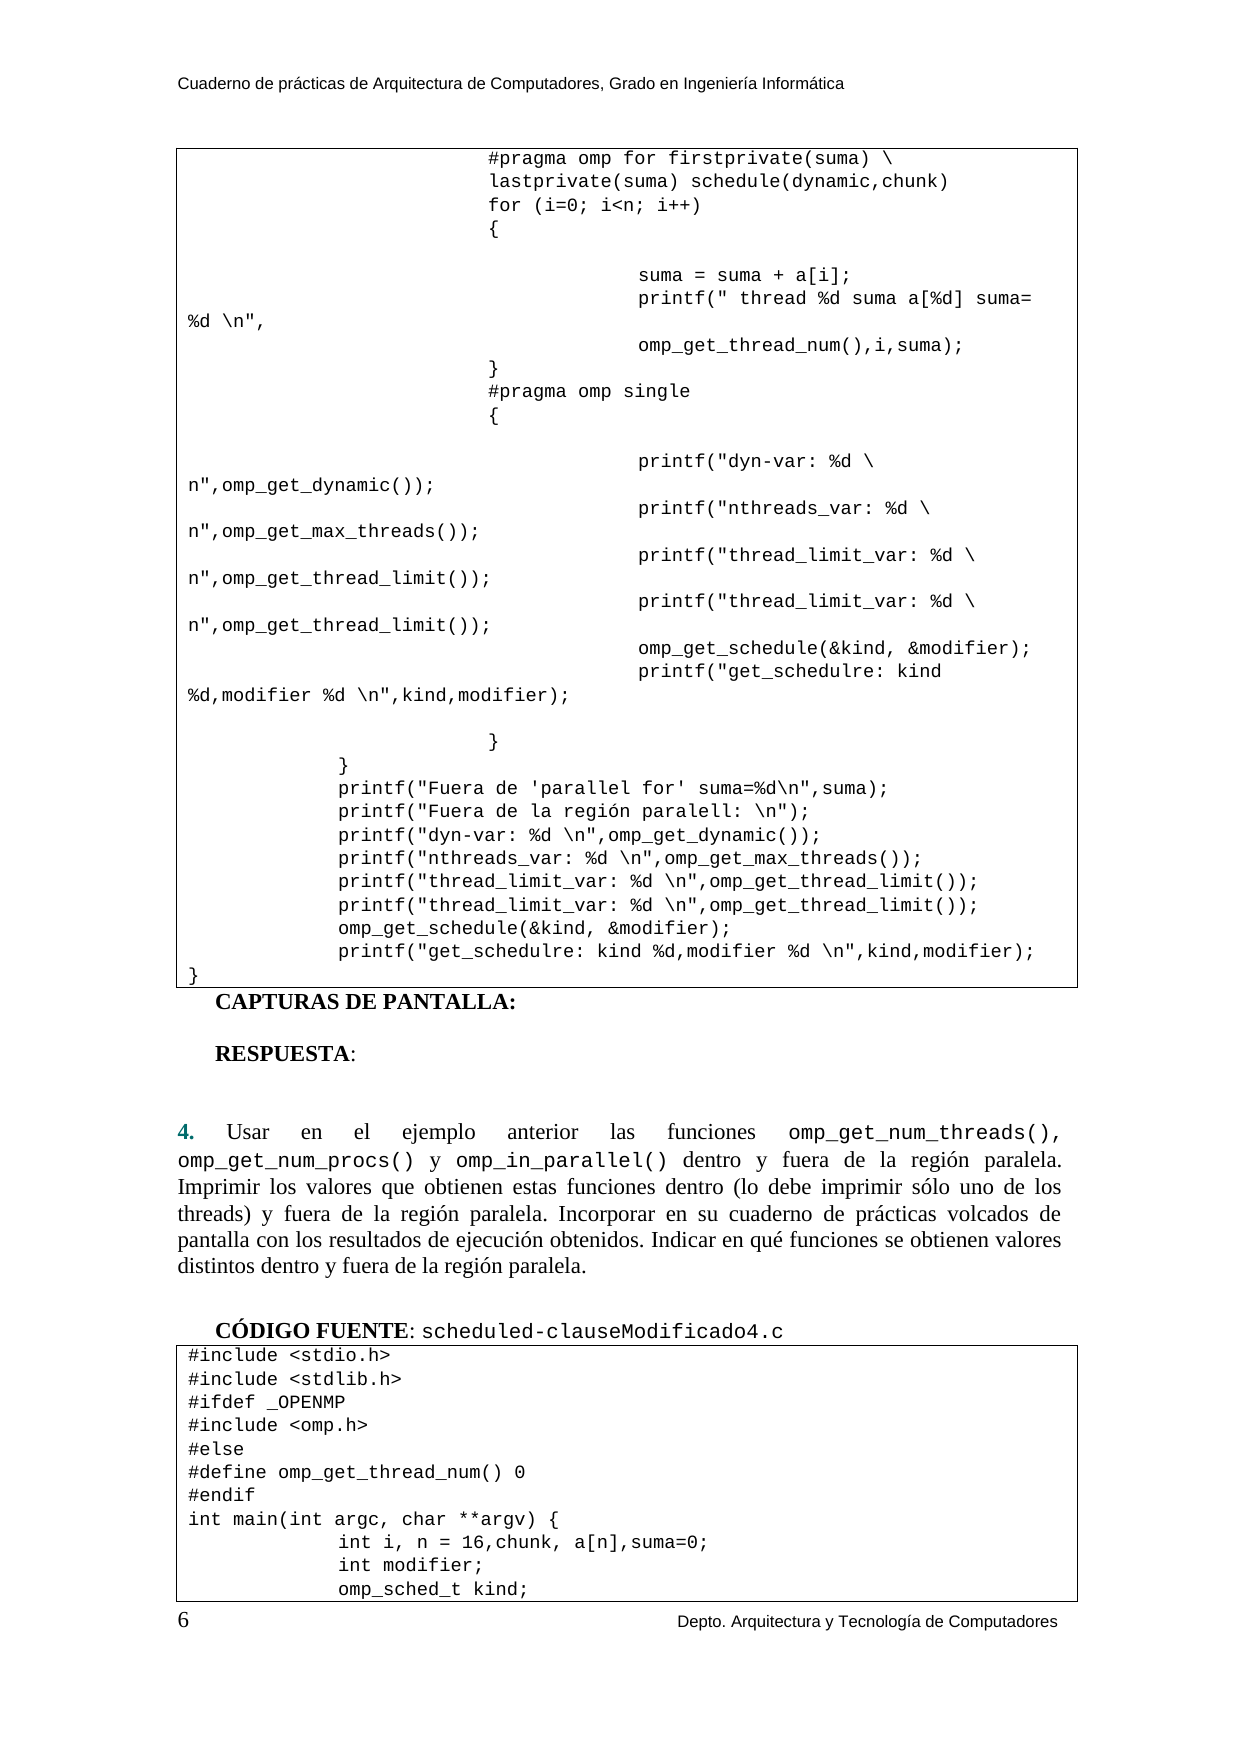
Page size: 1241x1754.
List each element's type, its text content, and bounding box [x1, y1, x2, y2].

text CÓDIGO FUENTE: scheduled-clauseModificado4.c [215, 1318, 1063, 1345]
list 4. Usar en el ejemplo anterior las funciones omp_get_num_threads(), omp_get_num_procs() y omp_in_parallel() dentro y fuera de la región paralela. Imprimir los valores que obtienen estas funciones dentro (lo debe imprimir sólo uno de los threads) y fuera de la región paralela. Incorporar en su cuaderno de prácticas volcados de pantalla con los resultados de ejecución obtenidos. Indicar en qué funciones se obtienen valores distintos dentro y fuera de la región paralela. [177, 1118, 1063, 1279]
text CAPTURAS DE PANTALLA: [215, 988, 1063, 1014]
text RESPUESTA: [215, 1040, 1063, 1067]
table_header #pragma omp for firstprivate(suma) \ lastprivate(suma) schedule(dynamic,chunk) for (i=0; i<n; i++) { suma = suma + a[i]; printf(" thread %d suma a[%d] suma=%d \n", omp_get_thread_num(),i,suma); } #pragma omp single { printf("dyn-var: %d \n",omp_get_dynamic()); printf("nthreads_var: %d \n",omp_get_max_threads()); printf("thread_limit_var: %d \n",omp_get_thread_limit()); printf("thread_limit_var: %d \n",omp_get_thread_limit()); omp_get_schedule(&kind, &modifier); printf("get_schedulre: kind %d,modifier %d \n",kind,modifier); } } printf("Fuera de 'parallel for' suma=%d\n",suma); printf("Fuera de la región paralell: \n"); printf("dyn-var: %d \n",omp_get_dynamic()); printf("nthreads_var: %d \n",omp_get_max_threads()); printf("thread_limit_var: %d \n",omp_get_thread_limit()); printf("thread_limit_var: %d \n",omp_get_thread_limit()); omp_get_schedule(&kind, &modifier); printf("get_schedulre: kind %d,modifier %d \n",kind,modifier); } [177, 149, 1077, 987]
table_header #include <stdio.h> #include <stdlib.h> #ifdef _OPENMP #include <omp.h> #else #define omp_get_thread_num() 0 #endif int main(int argc, char **argv) { int i, n = 16,chunk, a[n],suma=0; int modifier; omp_sched_t kind; [177, 1346, 1077, 1601]
